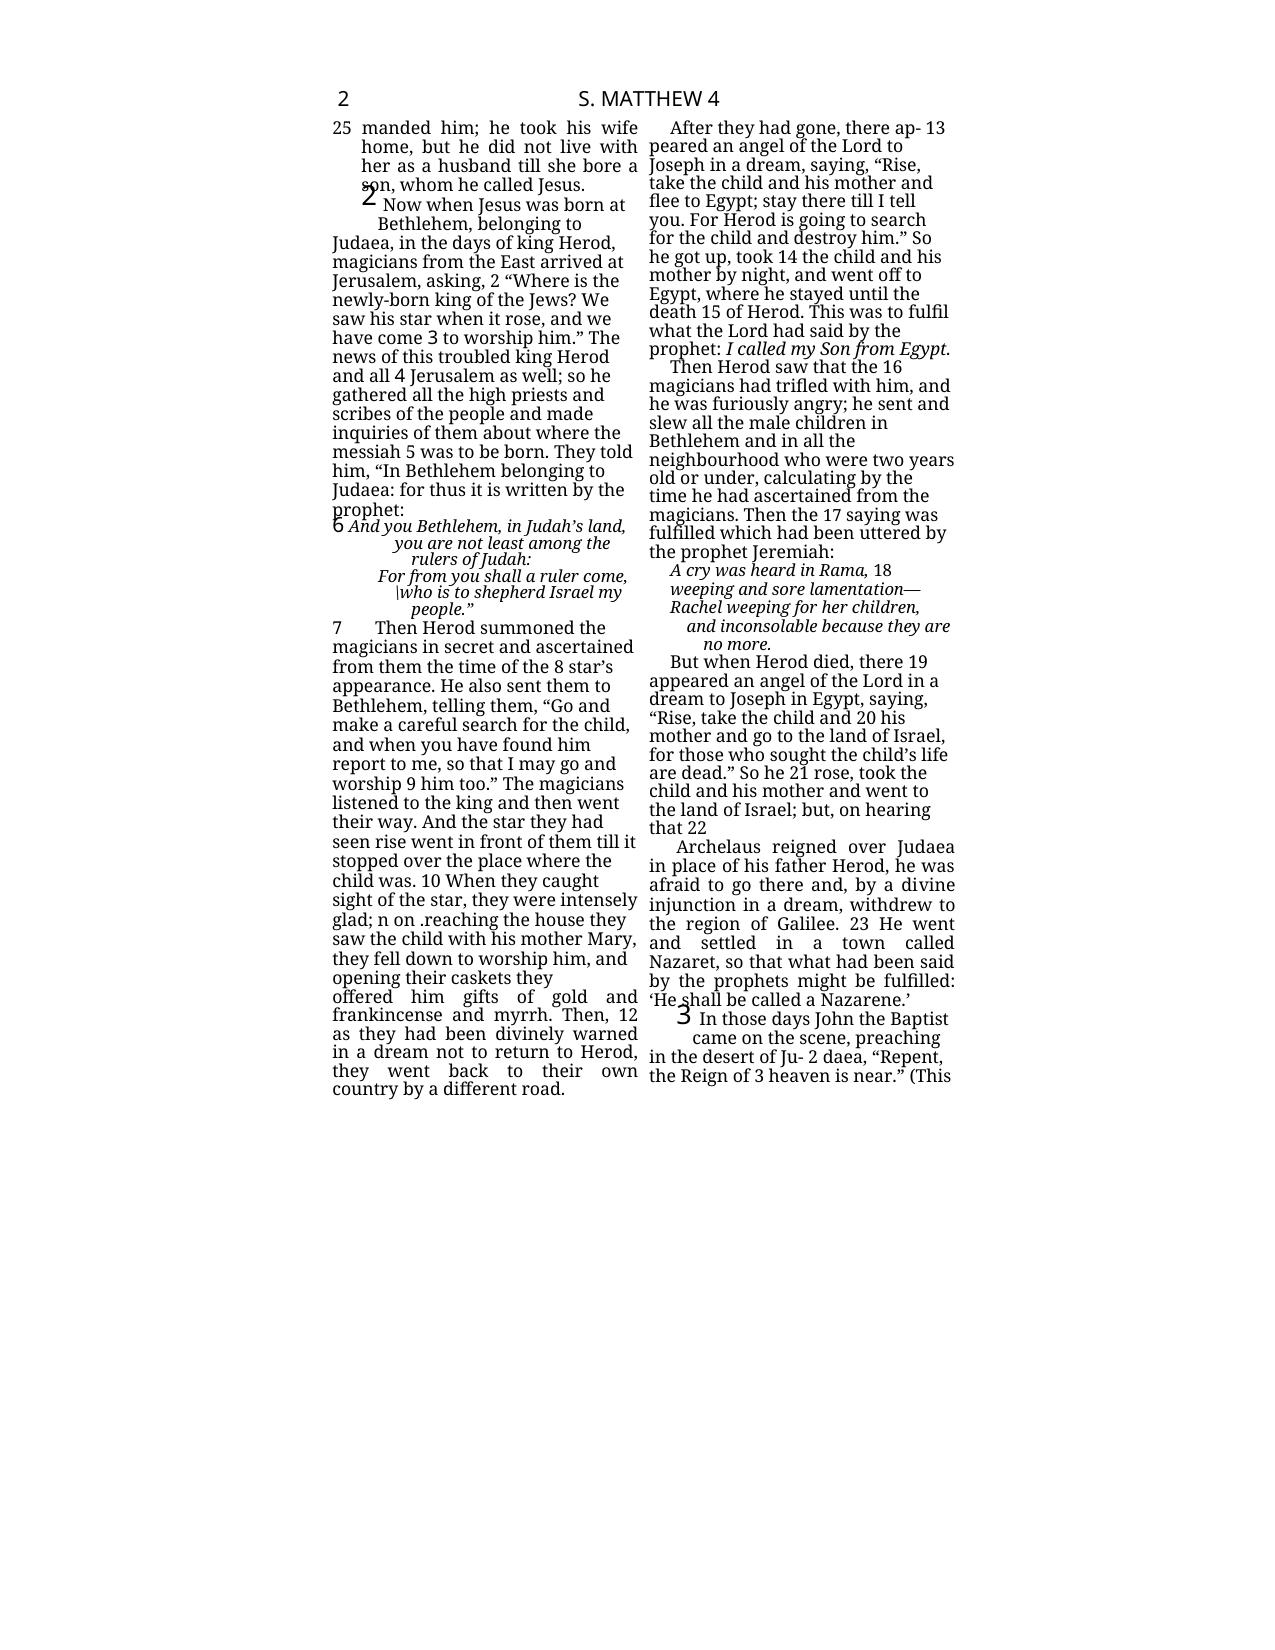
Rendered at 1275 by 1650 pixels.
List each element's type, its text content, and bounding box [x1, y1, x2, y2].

text you are not least among the rulers of Judah: [394, 536, 638, 569]
text and inconsolable because they are no more. [686, 617, 955, 654]
text Then Herod saw that the 16 magicians had trifled with him, and he was furiously angry; he sent and slew all the male chil­dren in Bethlehem and in all the neighbourhood who were two years old or under, calculating by the time he had ascertained from the magicians. Then the 17 saying was fulfilled which had been uttered by the prophet Jeremiah: [649, 359, 955, 562]
text Archelaus reigned over Judaea in place of his father Herod, he was afraid to go there and, by a di­vine injunction in a dream, with­drew to the region of Galilee. 23 He went and settled in a town called Nazaret, so that what had been said by the prophets might be fulfilled: ‘He shall be called a Nazarene.’ [649, 838, 955, 1010]
text A cry was heard in Rama, 18 weeping and sore lamenta­tion— [670, 562, 955, 599]
text 25 manded him; he took his wife home, but he did not live with her as a husband till she bore a son, whom he called Jesus. [332, 119, 638, 196]
text But when Herod died, there 19 appeared an angel of the Lord in a dream to Joseph in Egypt, saying, “Rise, take the child and 20 his mother and go to the land of Israel, for those who sought the child’s life are dead.” So he 21 rose, took the child and his mother and went to the land of Israel; but, on hearing that 22 [649, 654, 955, 838]
text 6 And you Bethlehem, in [332, 520, 529, 536]
list Then Herod summoned the magicians in secret and ascer­tained from them the time of the 8 star’s appearance. He also sent them to Bethlehem, telling them, “Go and make a careful search for the child, and when you have found him report to me, so that I may go and worship 9 him too.” The magicians lis­tened to the king and then went their way. And the star they had seen rise went in front of them till it stopped over the place where the child was. 10 When they caught sight of the star, they were intensely glad; n on .reaching the house they saw the child with his mother Mary, they fell down to worship him, and opening their caskets they [332, 618, 638, 989]
text offered him gifts of gold and frankincense and myrrh. Then, 12 as they had been divinely warned in a dream not to return to Herod, they went back to their own country by a different road. [332, 989, 638, 1099]
text Judah’s land, [527, 520, 638, 536]
text \who is to shepherd Israel my people.” [394, 586, 638, 618]
text Rachel weeping for her chil­dren, [670, 599, 955, 617]
text 3 In those days John the Bap­tist came on the scene, preaching in the desert of Ju- 2 daea, “Repent, the Reign of 3 heaven is near.” (This [649, 1010, 955, 1086]
text After they had gone, there ap- 13 peared an angel of the Lord to Joseph in a dream, saying, “Rise, take the child and his mother and flee to Egypt; stay there till I tell you. For Herod is going to search for the child and de­stroy him.” So he got up, took 14 the child and his mother by night, and went off to Egypt, where he stayed until the death 15 of Herod. This was to fulfil what the Lord had said by the prophet: I called my Son from Egypt. [649, 119, 955, 359]
text 2 Now when Jesus was born at Bethlehem, belonging to Judaea, in the days of king Herod, magicians from the East arrived at Jerusalem, asking, 2 “Where is the newly-born king of the Jews? We saw his star when it rose, and we have come 3 to worship him.” The news of this troubled king Herod and all 4 Jerusalem as well; so he gathered all the high priests and scribes of the people and made inquiries of them about where the messiah 5 was to be born. They told him, “In Bethlehem belonging to Judaea: for thus it is written by the prophet: [332, 196, 638, 520]
text For from you shall a ruler come, [378, 569, 638, 586]
